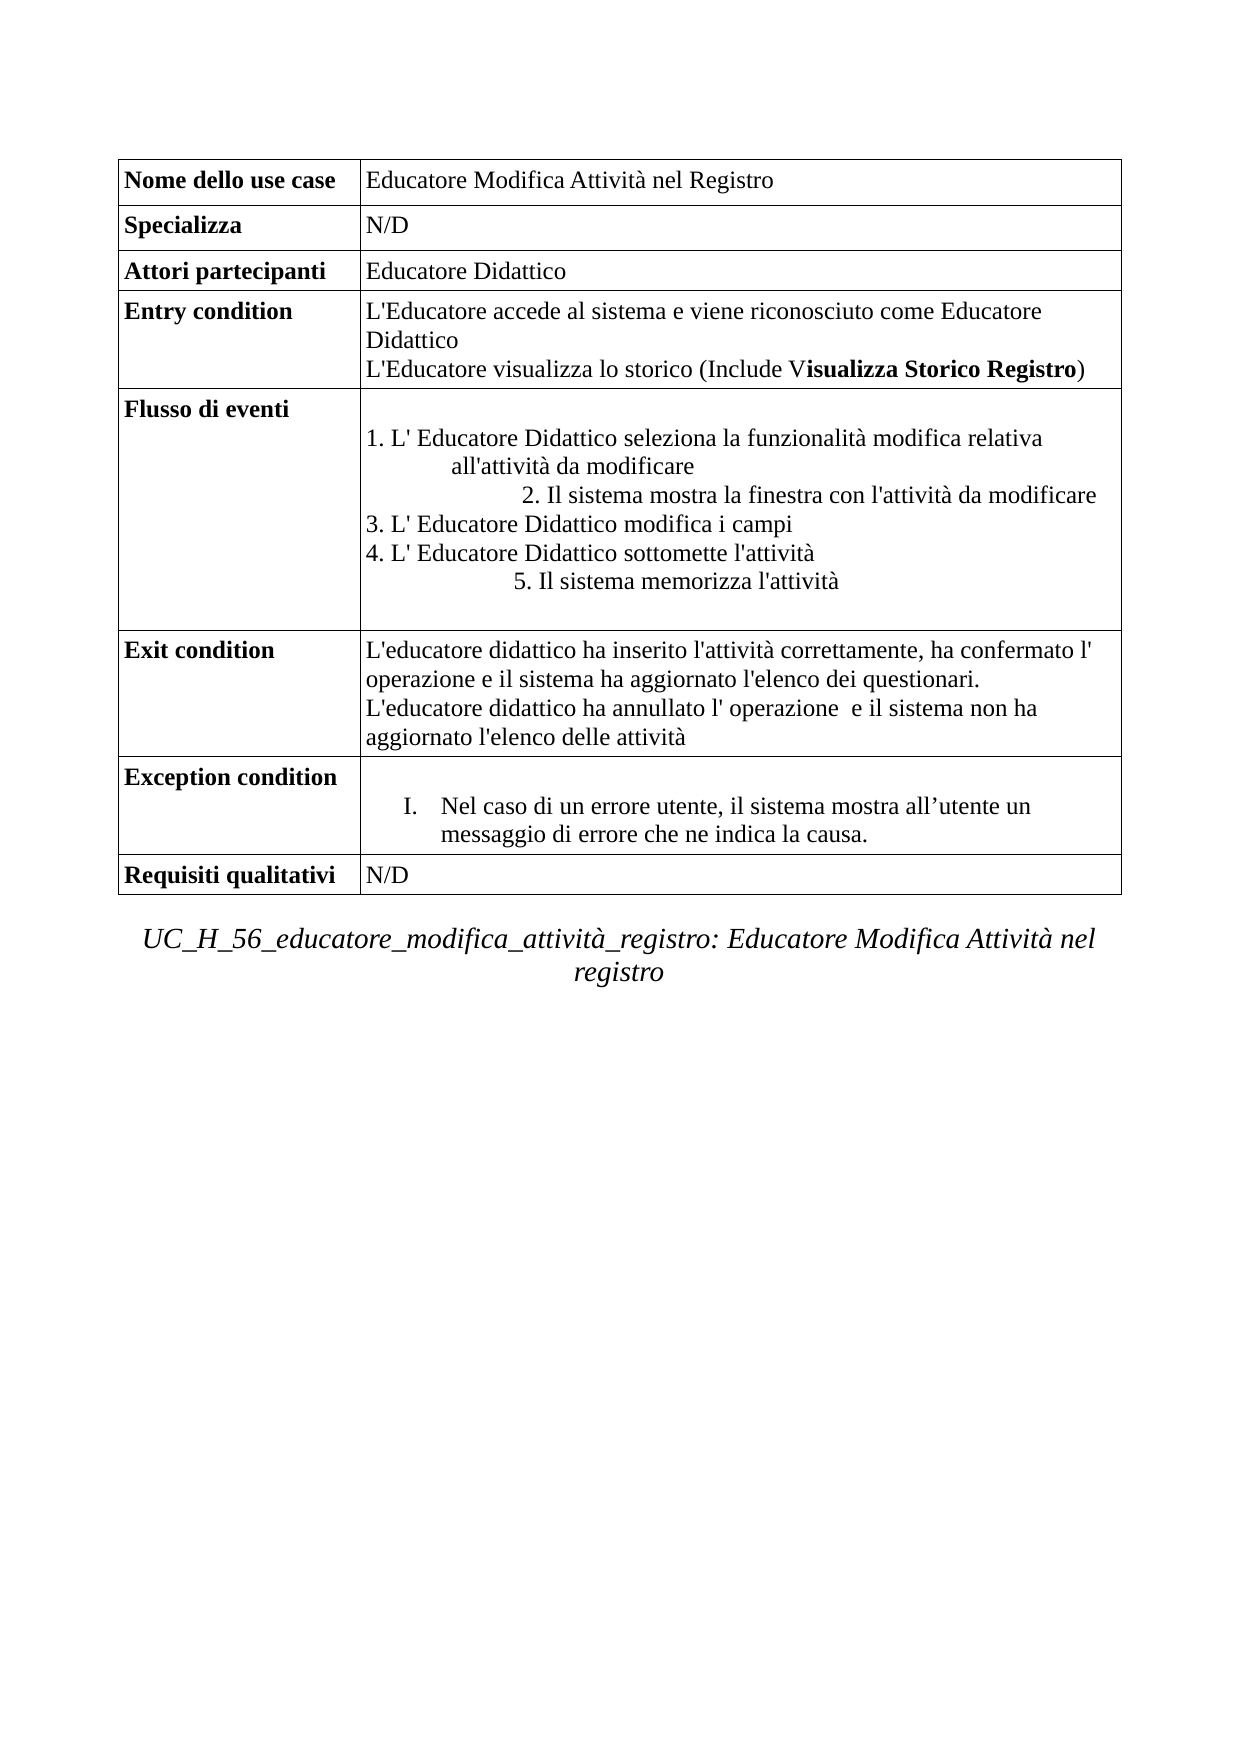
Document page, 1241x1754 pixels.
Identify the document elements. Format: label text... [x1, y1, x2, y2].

table_cell Flusso di eventi [119, 389, 360, 630]
table_cell Entry condition [119, 291, 360, 388]
table_cell N/D [361, 206, 1121, 250]
table_cell Educatore Didattico [361, 251, 1121, 290]
table_cell Nel caso di un errore utente, il sistema mostra all’utente un messaggio di errore che ne indica la causa. [361, 757, 1121, 854]
table_cell Exception condition [119, 757, 360, 854]
table_cell L' Educatore Didattico seleziona la funzionalità modifica relativa all'attività da modificare Il sistema mostra la finestra con l'attività da modificare L' Educatore Didattico modifica i campi L' Educatore Didattico sottomette l'attività Il sistema memorizza l'attività [361, 389, 1121, 630]
table_cell Specializza [119, 206, 360, 250]
table_cell Requisiti qualitativi [119, 855, 360, 894]
table_cell Attori partecipanti [119, 251, 360, 290]
table_header Nome dello use case [119, 160, 360, 205]
table_cell Exit condition [119, 631, 360, 756]
text UC_H_56_educatore_modifica_attività_registro: Educatore Modifica Attività nel registro [118, 921, 1122, 988]
table_cell N/D [361, 855, 1121, 894]
table_header Educatore Modifica Attività nel Registro [361, 160, 1121, 205]
table_cell L'Educatore accede al sistema e viene riconosciuto come Educatore Didattico L'Educatore visualizza lo storico (Include Visualizza Storico Registro) [361, 291, 1121, 388]
table_cell L'educatore didattico ha inserito l'attività correttamente, ha confermato l' operazione e il sistema ha aggiornato l'elenco dei questionari. L'educatore didattico ha annullato l' operazione e il sistema non ha aggiornato l'elenco delle attività [361, 631, 1121, 756]
